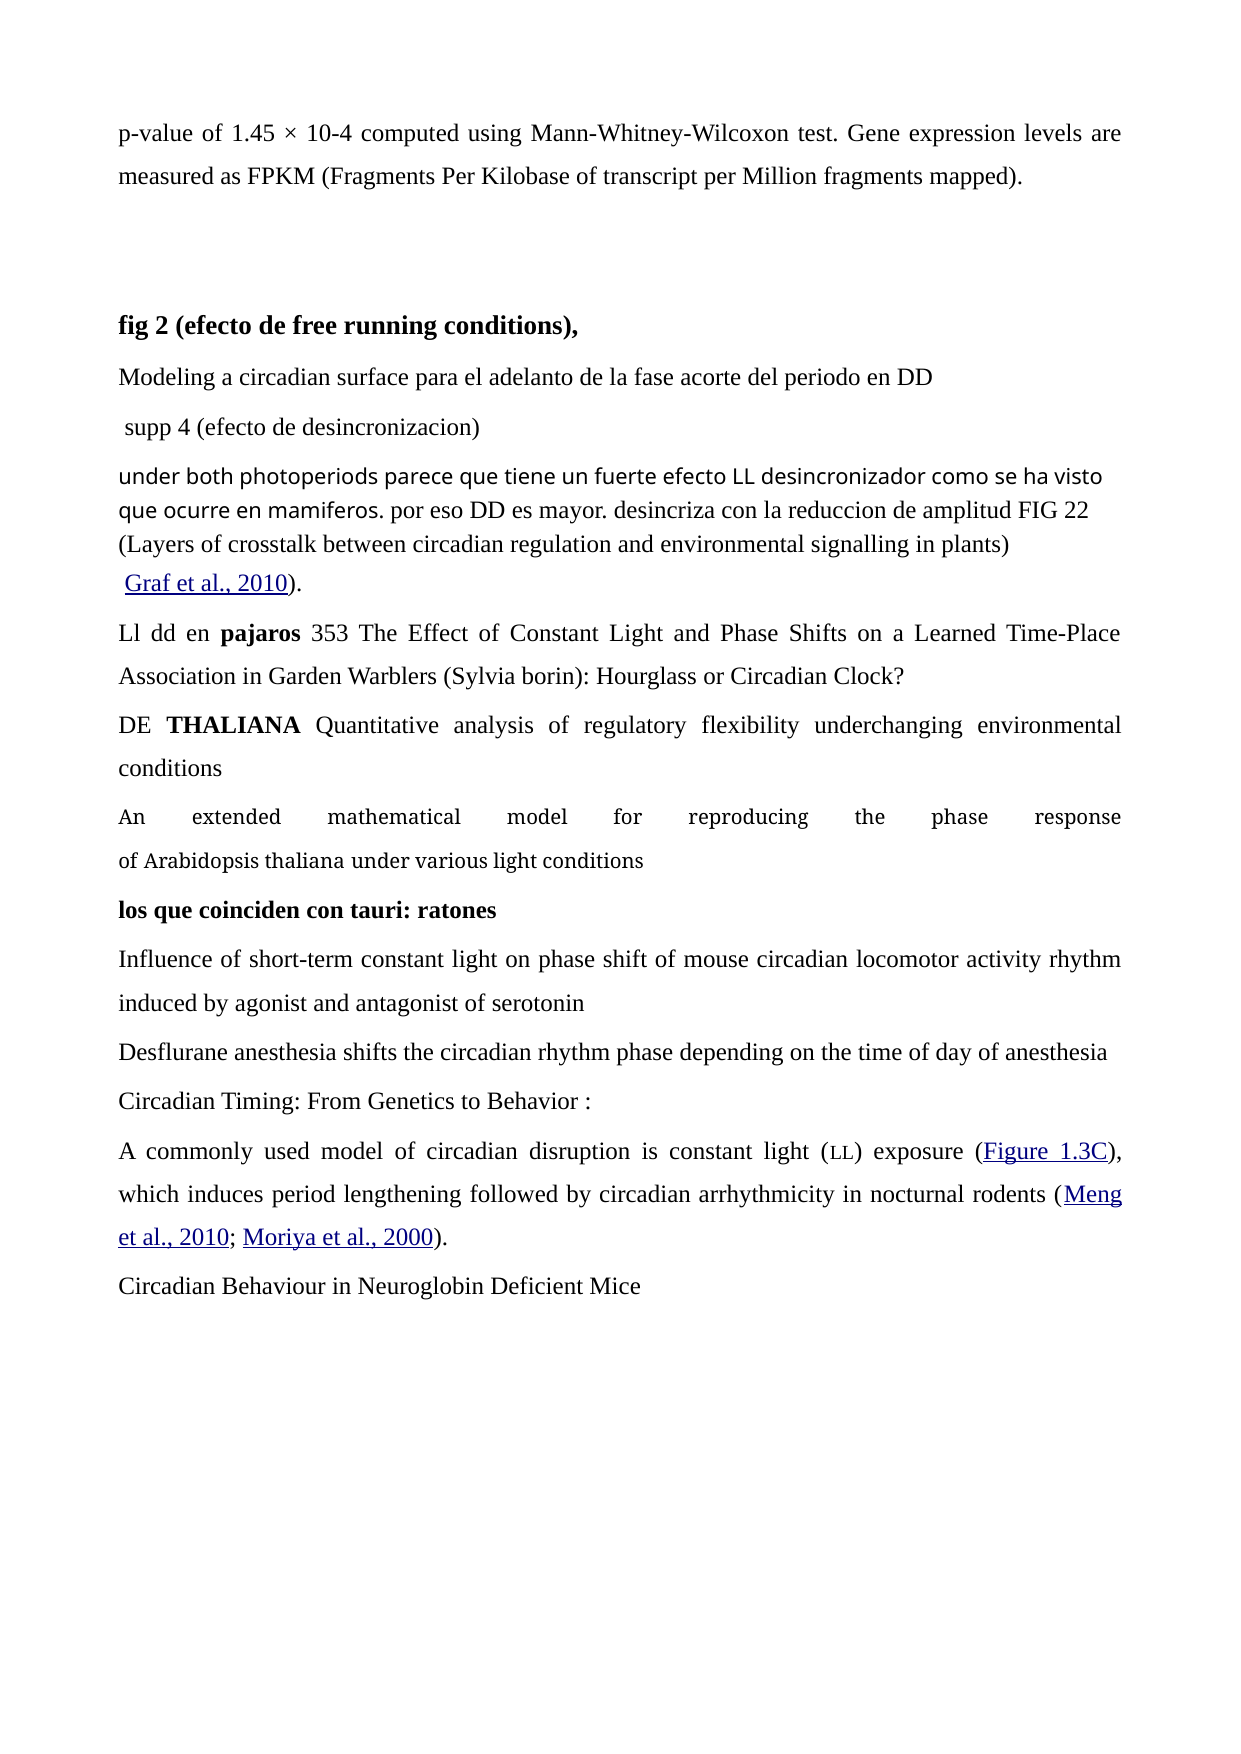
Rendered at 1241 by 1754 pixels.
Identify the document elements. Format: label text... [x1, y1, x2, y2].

text Influence of short-term constant light on phase shift of mouse circadian locomotor activity rhythm induced by agonist and antagonist of serotonin [118, 944, 1122, 1016]
text fig 2 (efecto de free running conditions), [118, 309, 1122, 341]
text p-value of 1.45 × 10-4 computed using Mann-Whitney-Wilcoxon test. Gene expression levels are measured as FPKM (Fragments Per Kilobase of transcript per Million fragments mapped). [118, 118, 1122, 190]
text DE THALIANA Quantitative analysis of regulatory flexibility underchanging environmental conditions [118, 710, 1122, 782]
text Graf et al., 2010). [118, 568, 1122, 597]
text Ll dd en pajaros 353 The Effect of Constant Light and Phase Shifts on a Learned Time-Place Association in Garden Warblers (Sylvia borin): Hourglass or Circadian Clock? [118, 618, 1122, 690]
text An extended mathematical model for reproducing the phase response of Arabidopsis thaliana under various light conditions [118, 803, 1122, 874]
text under both photoperiods parece que tiene un fuerte efecto LL desincronizador como se ha visto que ocurre en mamiferos. por eso DD es mayor. desincriza con la reduccion de amplitud FIG 22 (Layers of crosstalk between circadian regulation and environmental signalling in plants) [118, 461, 1122, 558]
text A commonly used model of circadian disruption is constant light (ll) exposure (Figure 1.3C), which induces period lengthening followed by circadian arrhythmicity in nocturnal rodents (Meng et al., 2010; Moriya et al., 2000). [118, 1136, 1122, 1251]
text Desflurane anesthesia shifts the circadian rhythm phase depending on the time of day of anesthesia [118, 1037, 1122, 1066]
subtitle Circadian Timing: From Genetics to Behavior : [118, 1086, 1122, 1115]
subtitle Circadian Behaviour in Neuroglobin Deficient Mice [118, 1271, 1122, 1300]
text supp 4 (efecto de desincronizacion) [118, 412, 1122, 440]
text los que coinciden con tauri: ratones [118, 895, 1122, 924]
subtitle Modeling a circadian surface para el adelanto de la fase acorte del periodo en DD [118, 362, 1122, 391]
